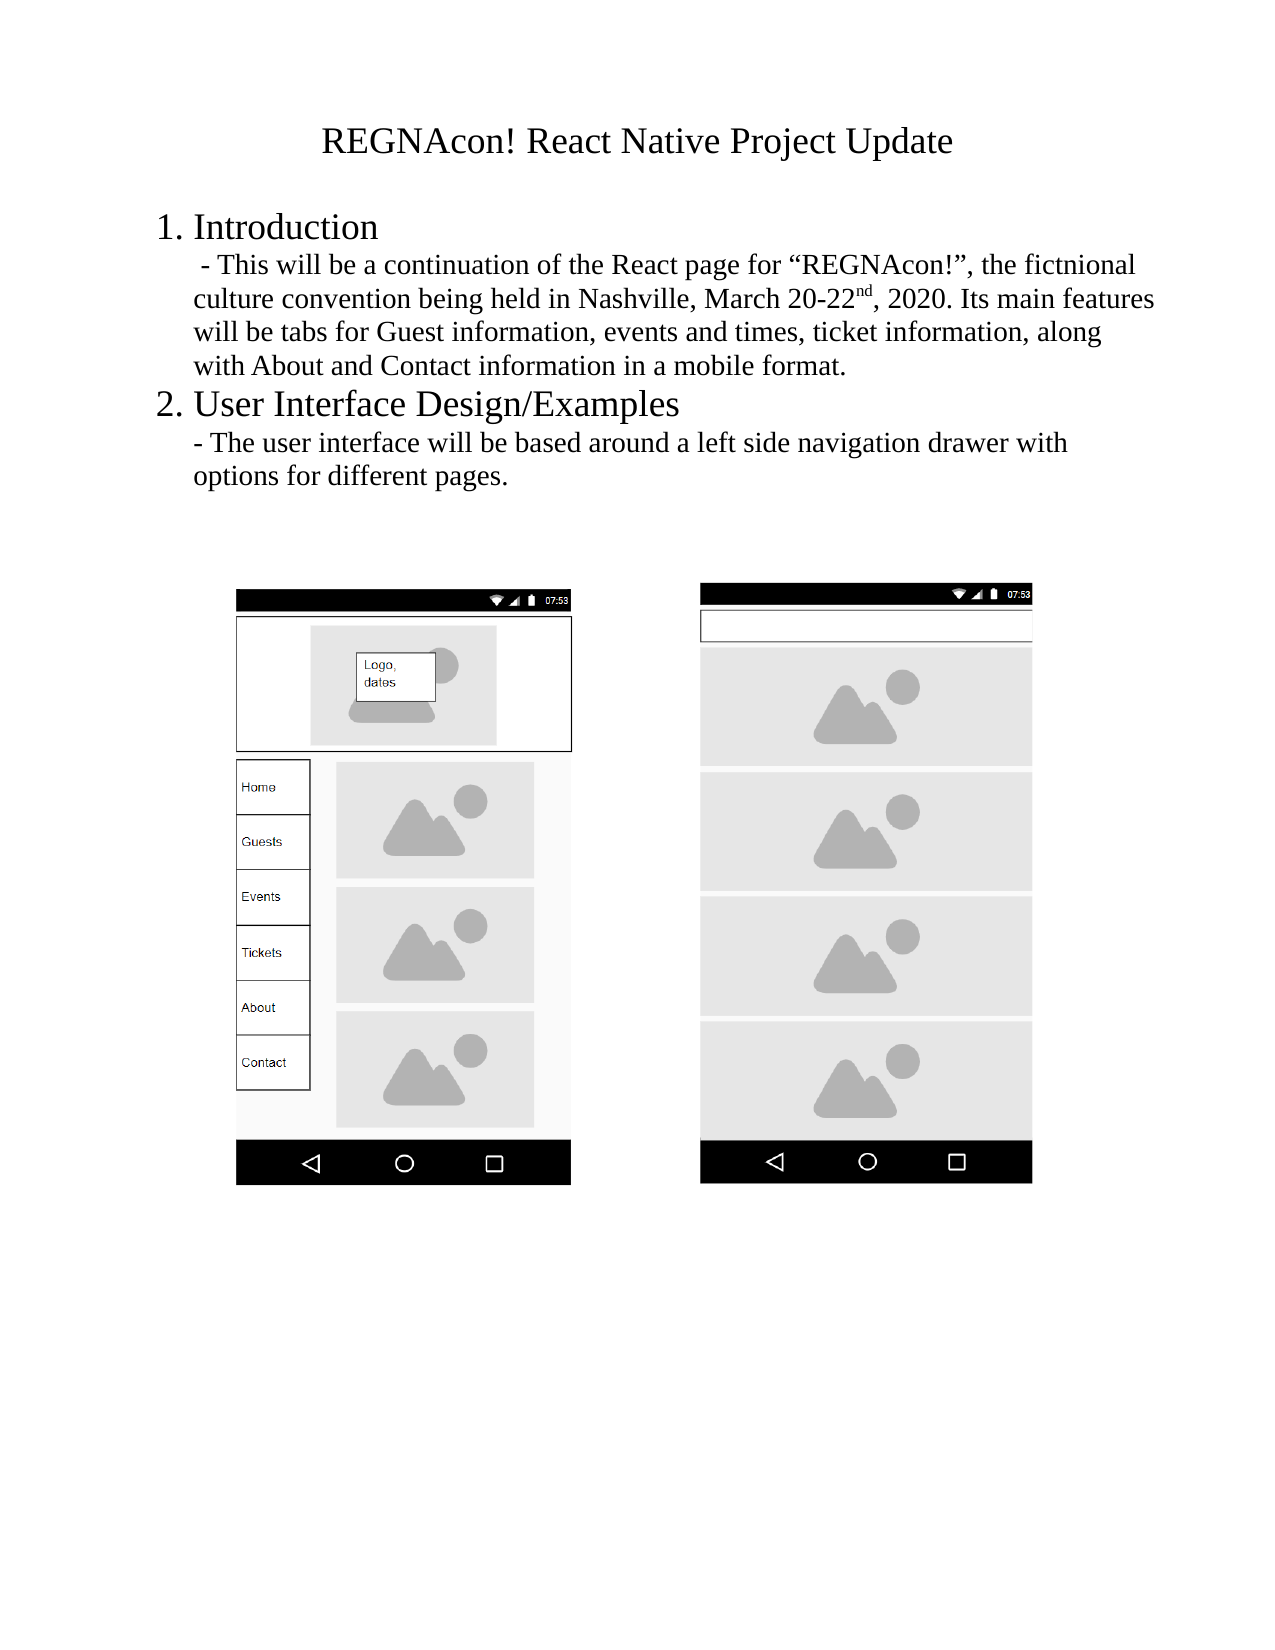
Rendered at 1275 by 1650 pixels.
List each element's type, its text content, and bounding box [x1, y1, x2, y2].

text REGNAcon! React Native Project Update [118, 118, 1157, 161]
list User Interface Design/Examples [156, 382, 1157, 425]
list Introduction [156, 204, 1157, 247]
list - This will be a continuation of the React page for “REGNAcon!”, the fictnional culture convention being held in Nashville, March 20-22nd, 2020. Its main features will be tabs for Guest information, events and times, ticket information, along with About and Contact information in a mobile format. [156, 247, 1157, 382]
picture [233, 588, 574, 1187]
picture [699, 580, 1033, 1184]
list - The user interface will be based around a left side navigation drawer with options for different pages. [156, 425, 1157, 492]
